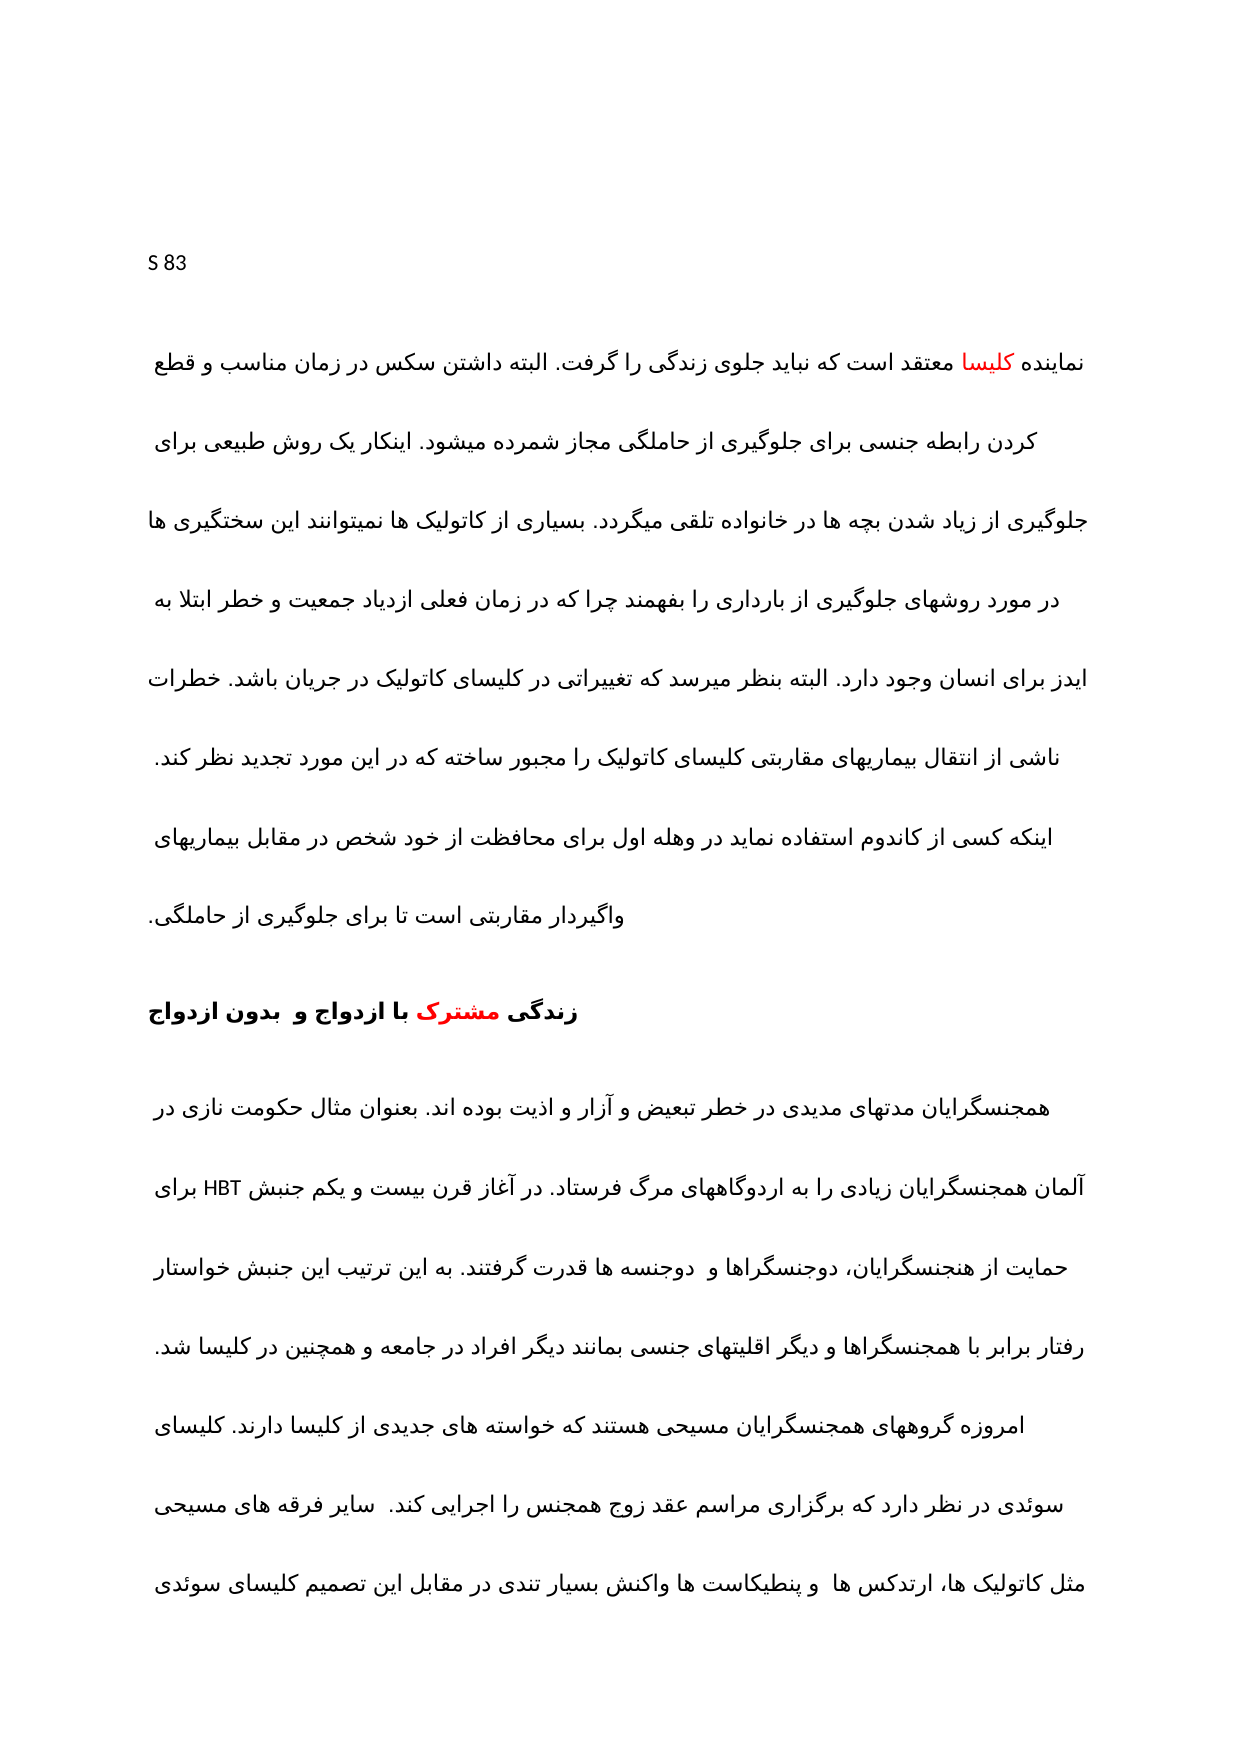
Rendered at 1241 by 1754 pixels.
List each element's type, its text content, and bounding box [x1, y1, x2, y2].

text همجنسگرایان مدتهای مدیدی در خطر تبعیض و آزار و اذیت بوده اند. بعنوان مثال حکومت نازی در آلمان همجنسگرایان زیادی را به اردوگاههای مرگ فرستاد. در آغاز قرن بیست و یکم جنبش HBT برای حمایت از هنجنسگرایان، دوجنسگراها و دوجنسه ها قدرت گرفتند. به این ترتیب این جنبش خواستار رفتار برابر با همجنسگراها و دیگر اقلیتهای جنسی بمانند دیگر افراد در جامعه و همچنین در کلیسا شد. امروزه گروههای همجنسگرایان مسیحی هستند که خواسته های جدیدی از کلیسا دارند. کلیسای سوئدی در نظر دارد که برگزاری مراسم عقد زوج همجنس را اجرایی کند. سایر فرقه های مسیحی مثل کاتولیک ها، ارتدکس ها و پنطیکاست ها واکنش بسیار تندی در مقابل این تصمیم کلیسای سوئدی نشان دادند. آنها نمیتوانند تصور کنند که اجازه دهند همجنسگرایی راحت و آزاد باشد. نمایندگان کلیساها برای ممنوعیت همجنسگرایی به ممنوعیت آن در انجیل جدید (بخش دوم کتاب مقدس) ارجاع میدهند. در مقابل هنجنسگرایان مسیحی پاسخ میدهند که این ممنوعیت مورد اشاره آنها فقط برای رابطه های موقت و کوتاهمدت مثل فاحشه گری اعتبار دارد. آنها معتقدند که ممنوعیتی در کتاب مقدس در مورد همجنسگرایانی که میخواهند با هم بلندمدت زندگی کنند نیامده است. بسیاری از مسیحیان معتقدند که کمک به همجنسگرایانی که میخواهند با هم یک رابطه جدی داشته باشند و در مقابل هم احساس مسئولیت کنند با عشق مسیحایی سازگار است. [148, 1094, 1093, 1596]
text S 83 [148, 248, 1093, 276]
text زندگی مشترک با ازدواج و بدون ازدواج [148, 998, 1093, 1024]
text نماینده کلیسا معتقد است که نباید جلوی زندگی را گرفت. البته داشتن سکس در زمان مناسب و قطع کردن رابطه جنسی برای جلوگیری از حاملگی مجاز شمرده میشود. اینکار یک روش طبیعی برای جلوگیری از زیاد شدن بچه ها در خانواده تلقی میگردد. بسیاری از کاتولیک ها نمیتوانند این سختگیری ها در مورد روشهای جلوگیری از بارداری را بفهمند چرا که در زمان فعلی ازدیاد جمعیت و خطر ابتلا به ایدز برای انسان وجود دارد. البته بنظر میرسد که تغییراتی در کلیسای کاتولیک در جریان باشد. خطرات ناشی از انتقال بیماریهای مقاربتی کلیسای کاتولیک را مجبور ساخته که در این مورد تجدید نظر کند. اینکه کسی از کاندوم استفاده نماید در وهله اول برای محافظت از خود شخص در مقابل بیماریهای واگیردار مقاربتی است تا برای جلوگیری از حاملگی. [148, 349, 1093, 929]
